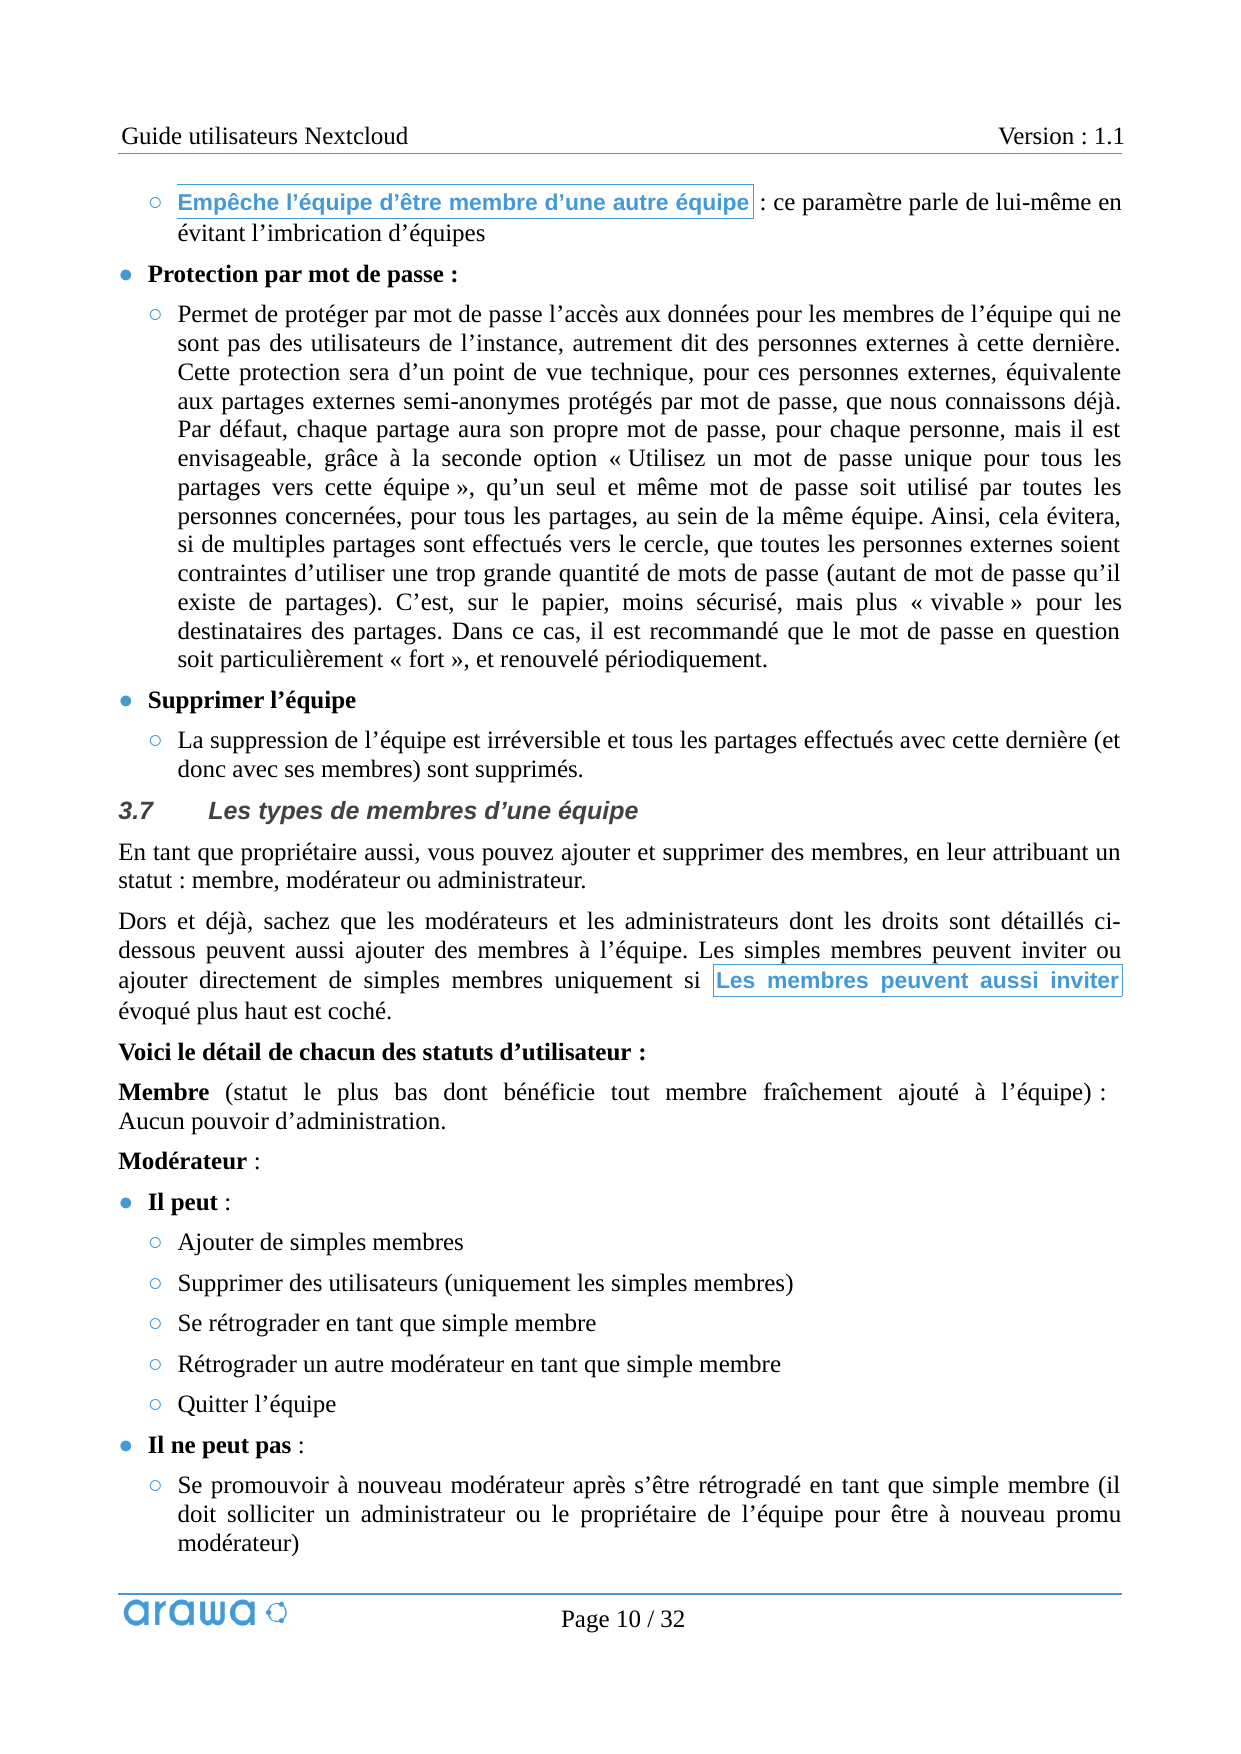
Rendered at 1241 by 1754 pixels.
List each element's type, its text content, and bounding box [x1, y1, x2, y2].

picture [121, 1597, 290, 1628]
list Rétrograder un autre modérateur en tant que simple membre [148, 1349, 1122, 1378]
list Supprimer des utilisateurs (uniquement les simples membres) [148, 1268, 1122, 1297]
subtitle Les types de membres d’une équipe [118, 796, 1122, 824]
text Modérateur : [118, 1146, 1122, 1175]
list Empêche l’équipe d’être membre d’une autre équipe : ce paramètre parle de lui-même en évitant l’imbrication d’équipes [148, 184, 1122, 247]
list Se promouvoir à nouveau modérateur après s’être rétrogradé en tant que simple membre (il doit solliciter un administrateur ou le propriétaire de l’équipe pour être à nouveau promu modérateur) [148, 1471, 1122, 1557]
list La suppression de l’équipe est irréversible et tous les partages effectués avec cette dernière (et donc avec ses membres) sont supprimés. [148, 726, 1122, 783]
list Ajouter de simples membres [148, 1227, 1122, 1256]
list Quitter l’équipe [148, 1389, 1122, 1418]
list Il ne peut pas : [118, 1430, 1122, 1459]
list Se rétrograder en tant que simple membre [148, 1308, 1122, 1337]
list Protection par mot de passe : [118, 259, 1122, 288]
text Voici le détail de chacun des statuts d’utilisateur : [118, 1037, 1122, 1065]
list Il peut : [118, 1187, 1122, 1216]
list Permet de protéger par mot de passe l’accès aux données pour les membres de l’équipe qui ne sont pas des utilisateurs de l’instance, autrement dit des personnes externes à cette dernière. Cette protection sera d’un point de vue technique, pour ces personnes externes, équivalente aux partages externes semi-anonymes protégés par mot de passe, que nous connaissons déjà. Par défaut, chaque partage aura son propre mot de passe, pour chaque personne, mais il est envisageable, grâce à la seconde option « Utilisez un mot de passe unique pour tous les partages vers cette équipe », qu’un seul et même mot de passe soit utilisé par toutes les personnes concernées, pour tous les partages, au sein de la même équipe. Ainsi, cela évitera, si de multiples partages sont effectués vers le cercle, que toutes les personnes externes soient contraintes d’utiliser une trop grande quantité de mots de passe (autant de mot de passe qu’il existe de partages). C’est, sur le papier, moins sécurisé, mais plus « vivable » pour les destinataires des partages. Dans ce cas, il est recommandé que le mot de passe en question soit particulièrement « fort », et renouvelé périodiquement. [148, 299, 1122, 673]
text Dors et déjà, sachez que les modérateurs et les administrateurs dont les droits sont détaillés ci-dessous peuvent aussi ajouter des membres à l’équipe. Les simples membres peuvent inviter ou ajouter directement de simples membres uniquement si Les membres peuvent aussi inviter évoqué plus haut est coché. [118, 906, 1122, 1025]
text En tant que propriétaire aussi, vous pouvez ajouter et supprimer des membres, en leur attribuant un statut : membre, modérateur ou administrateur. [118, 837, 1122, 894]
text Membre (statut le plus bas dont bénéficie tout membre fraîchement ajouté à l’équipe) : Aucun pouvoir d’administration. [118, 1077, 1122, 1134]
list Supprimer l’équipe [118, 685, 1122, 714]
